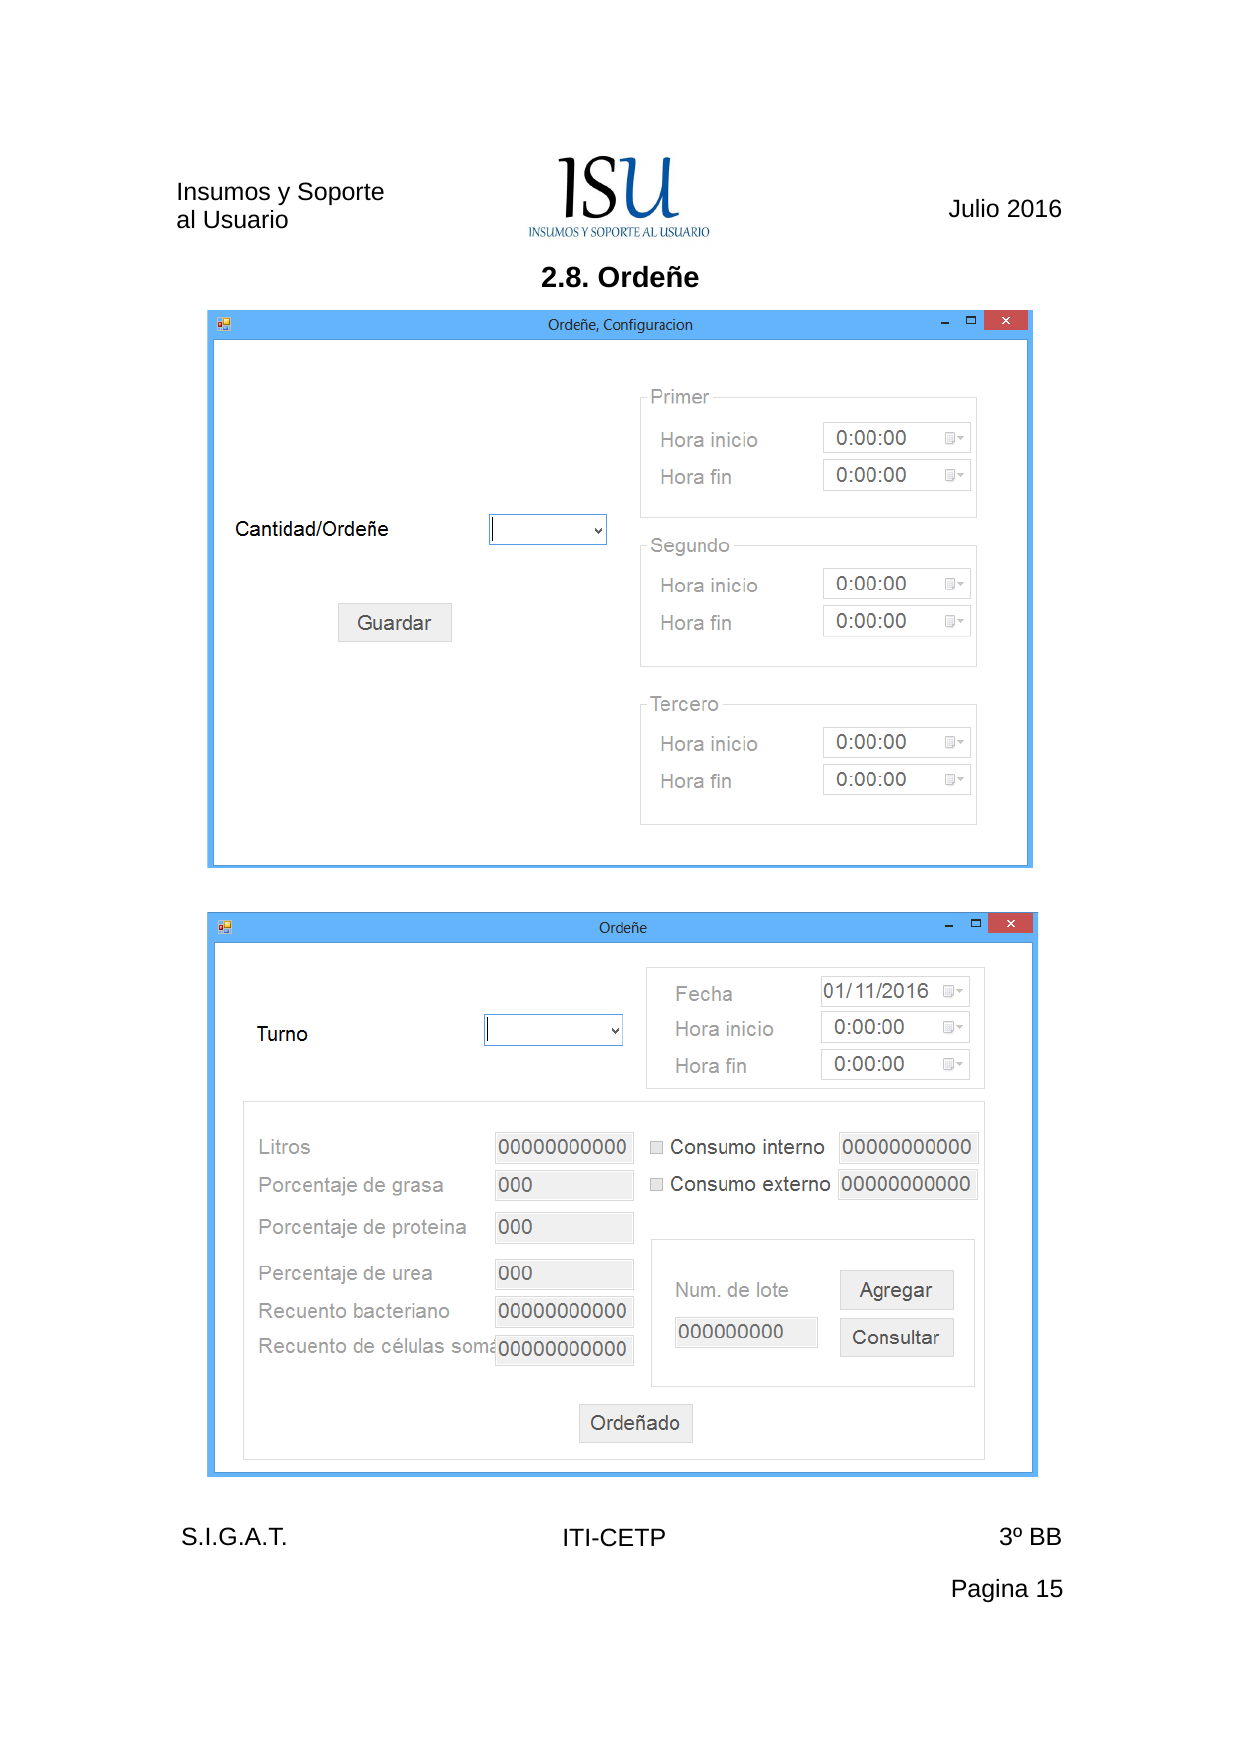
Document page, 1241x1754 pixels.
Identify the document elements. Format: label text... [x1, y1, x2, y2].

picture [517, 138, 723, 252]
text 2.8. Ordeñe [177, 260, 1063, 293]
